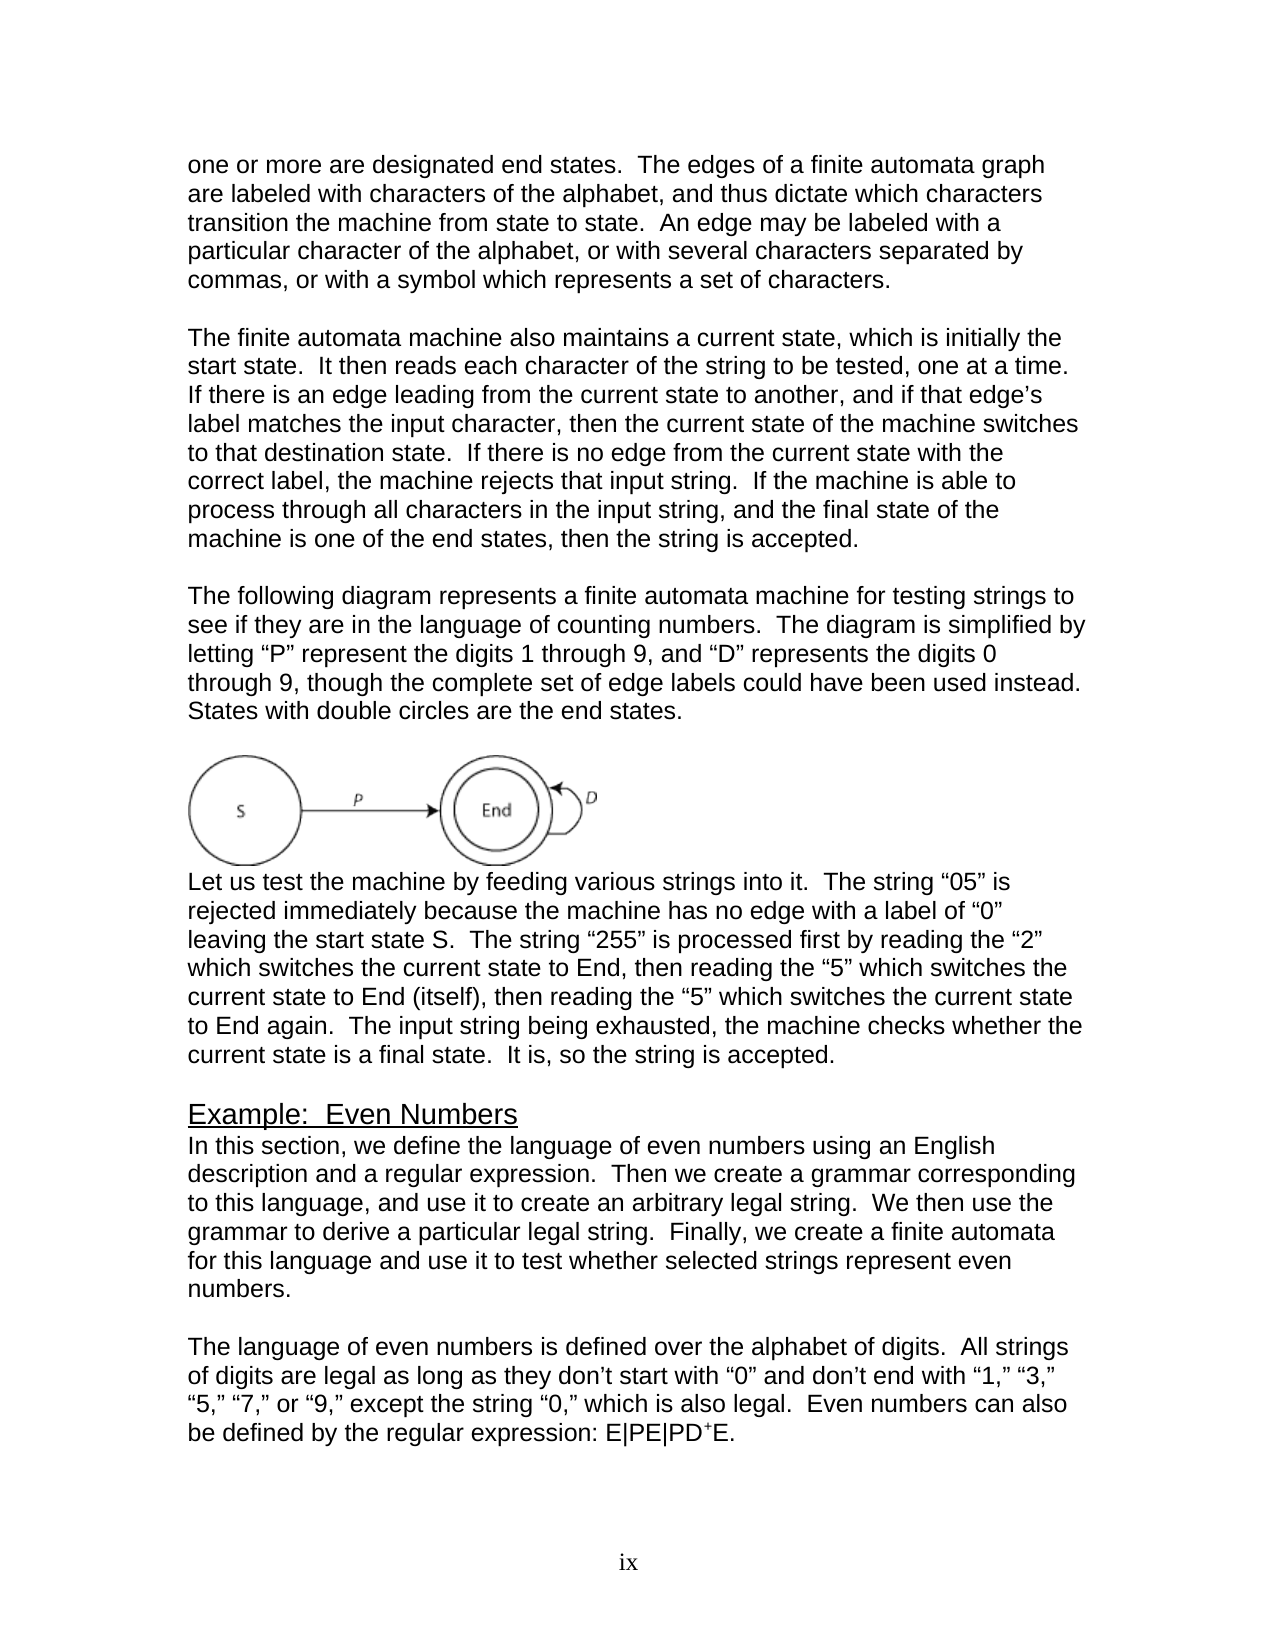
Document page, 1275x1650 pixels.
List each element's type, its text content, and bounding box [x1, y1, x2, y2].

text The language of even numbers is defined over the alphabet of digits. All strings of digits are legal as long as they don’t start with “0” and don’t end with “1,” “3,” “5,” “7,” or “9,” except the string “0,” which is also legal. Even numbers can also be defined by the regular expression: E|PE|PD+E. [187, 1332, 1087, 1447]
text In this section, we define the language of even numbers using an English description and a regular expression. Then we create a grammar corresponding to this language, and use it to create an arbitrary legal string. We then use the grammar to derive a particular legal string. Finally, we create a finite automata for this language and use it to test whether selected strings represent even numbers. [187, 1131, 1087, 1303]
text one or more are designated end states. The edges of a finite automata graph are labeled with characters of the alphabet, and thus dictate which characters transition the machine from state to state. An edge may be labeled with a particular character of the alphabet, or with several characters separated by commas, or with a symbol which represents a set of characters. [187, 150, 1087, 294]
subtitle Example: Even Numbers [187, 1097, 1087, 1131]
text Let us test the machine by feeding various strings into it. The string “05” is rejected immediately because the machine has no edge with a label of “0” leaving the start state S. The string “255” is processed first by reading the “2” which switches the current state to End, then reading the “5” which switches the current state to End (itself), then reading the “5” which switches the current state to End again. The input string being exhausted, the machine checks whether the current state is a final state. It is, so the string is accepted. [187, 867, 1087, 1068]
text The finite automata machine also maintains a current state, which is initially the start state. It then reads each character of the string to be tested, one at a time. If there is an edge leading from the current state to another, and if that edge’s label matches the input character, then the current state of the machine switches to that destination state. If there is no edge from the current state with the correct label, the machine rejects that input string. If the machine is able to process through all characters in the input string, and the final state of the machine is one of the end states, then the string is accepted. [187, 322, 1087, 552]
picture [188, 755, 597, 866]
text The following diagram represents a finite automata machine for testing strings to see if they are in the language of counting numbers. The diagram is simplified by letting “P” represent the digits 1 through 9, and “D” represents the digits 0 through 9, though the complete set of edge labels could have been used instead. States with double circles are the end states. [187, 581, 1087, 725]
